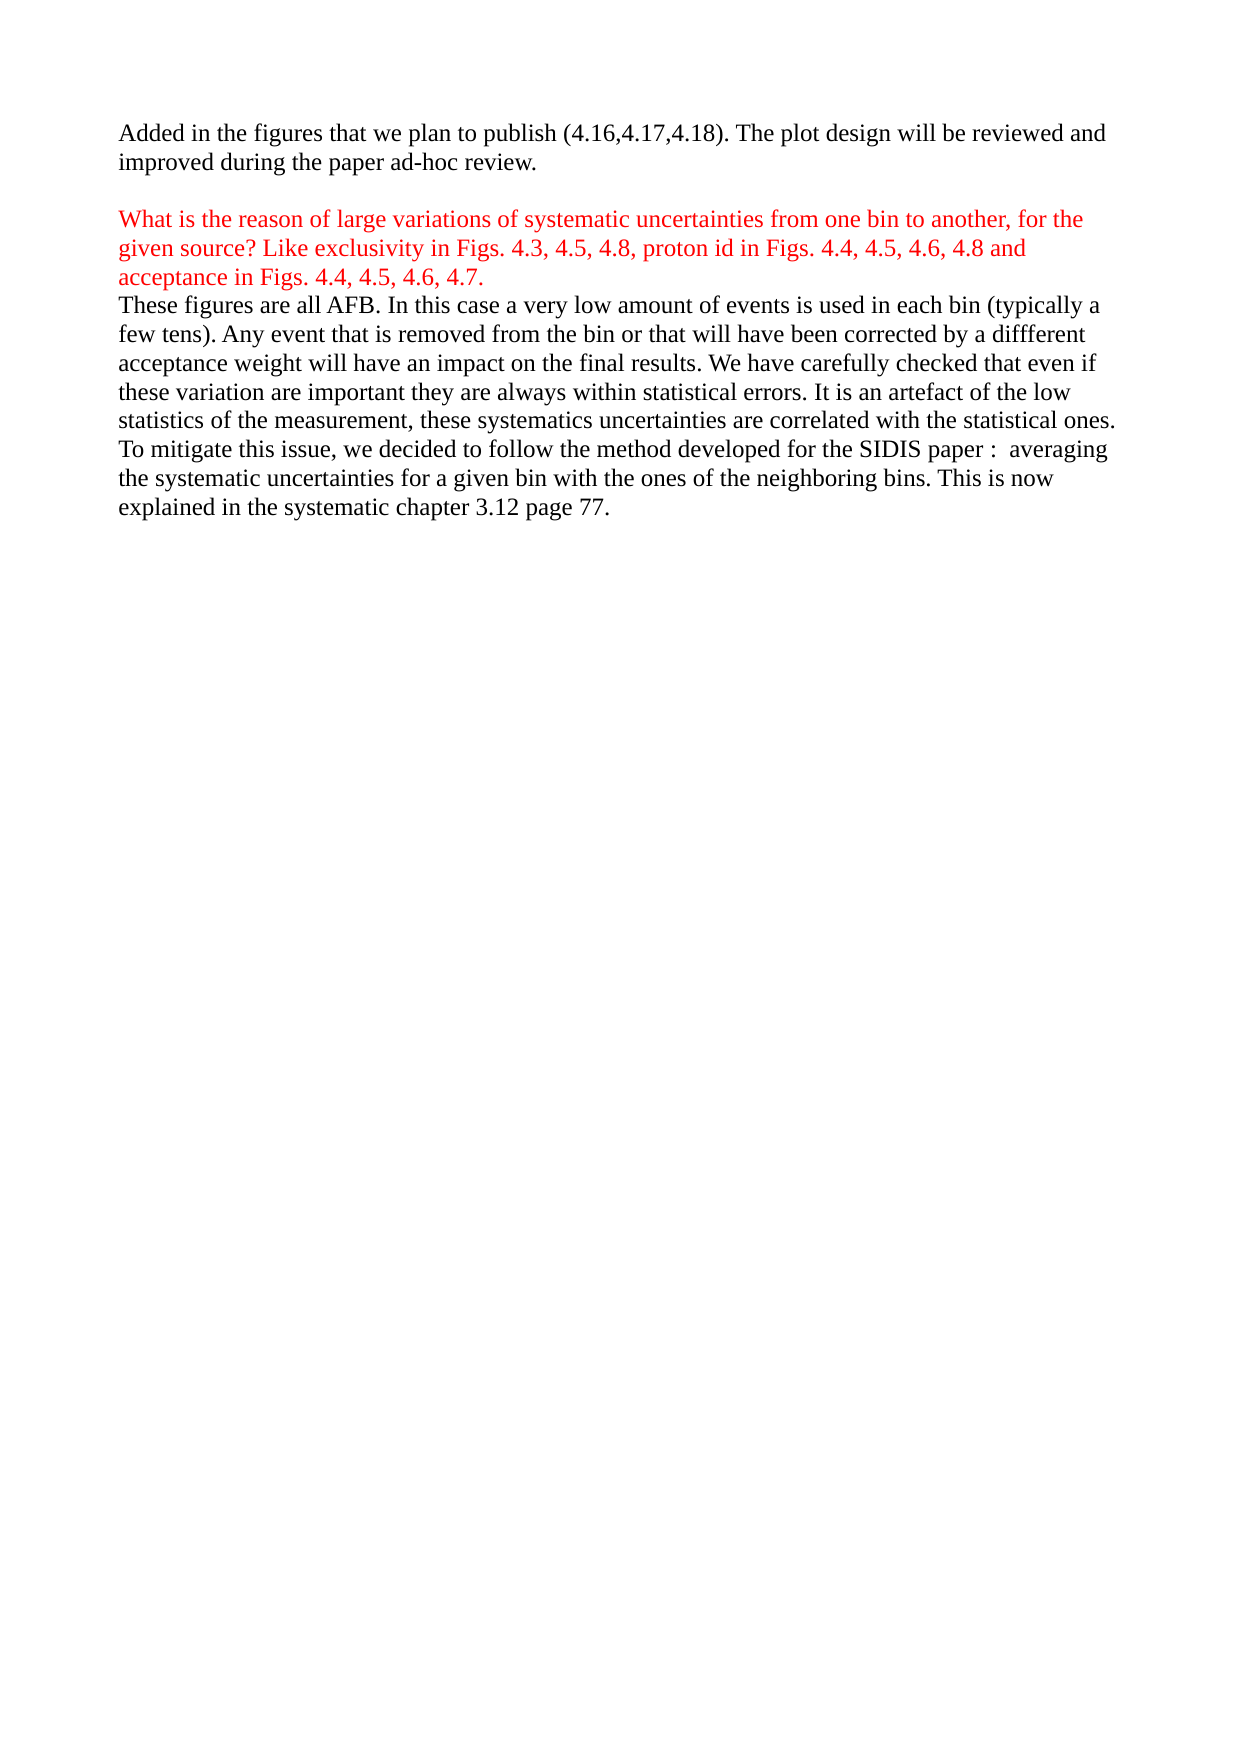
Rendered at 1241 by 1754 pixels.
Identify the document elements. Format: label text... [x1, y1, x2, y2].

text given source? Like exclusivity in Figs. 4.3, 4.5, 4.8, proton id in Figs. 4.4, 4.5, 4.6, 4.8 and [118, 233, 1122, 262]
text What is the reason of large variations of systematic uncertainties from one bin to another, for the [118, 204, 1122, 233]
text acceptance in Figs. 4.4, 4.5, 4.6, 4.7. [118, 262, 1122, 291]
text Added in the figures that we plan to publish (4.16,4.17,4.18). The plot design will be reviewed and improved during the paper ad-hoc review. [118, 118, 1122, 176]
text To mitigate this issue, we decided to follow the method developed for the SIDIS paper : averaging the systematic uncertainties for a given bin with the ones of the neighboring bins. This is now explained in the systematic chapter 3.12 page 77. [118, 434, 1122, 521]
text These figures are all AFB. In this case a very low amount of events is used in each bin (typically a few tens). Any event that is removed from the bin or that will have been corrected by a diffferent acceptance weight will have an impact on the final results. We have carefully checked that even if these variation are important they are always within statistical errors. It is an artefact of the low statistics of the measurement, these systematics uncertainties are correlated with the statistical ones. [118, 291, 1122, 434]
